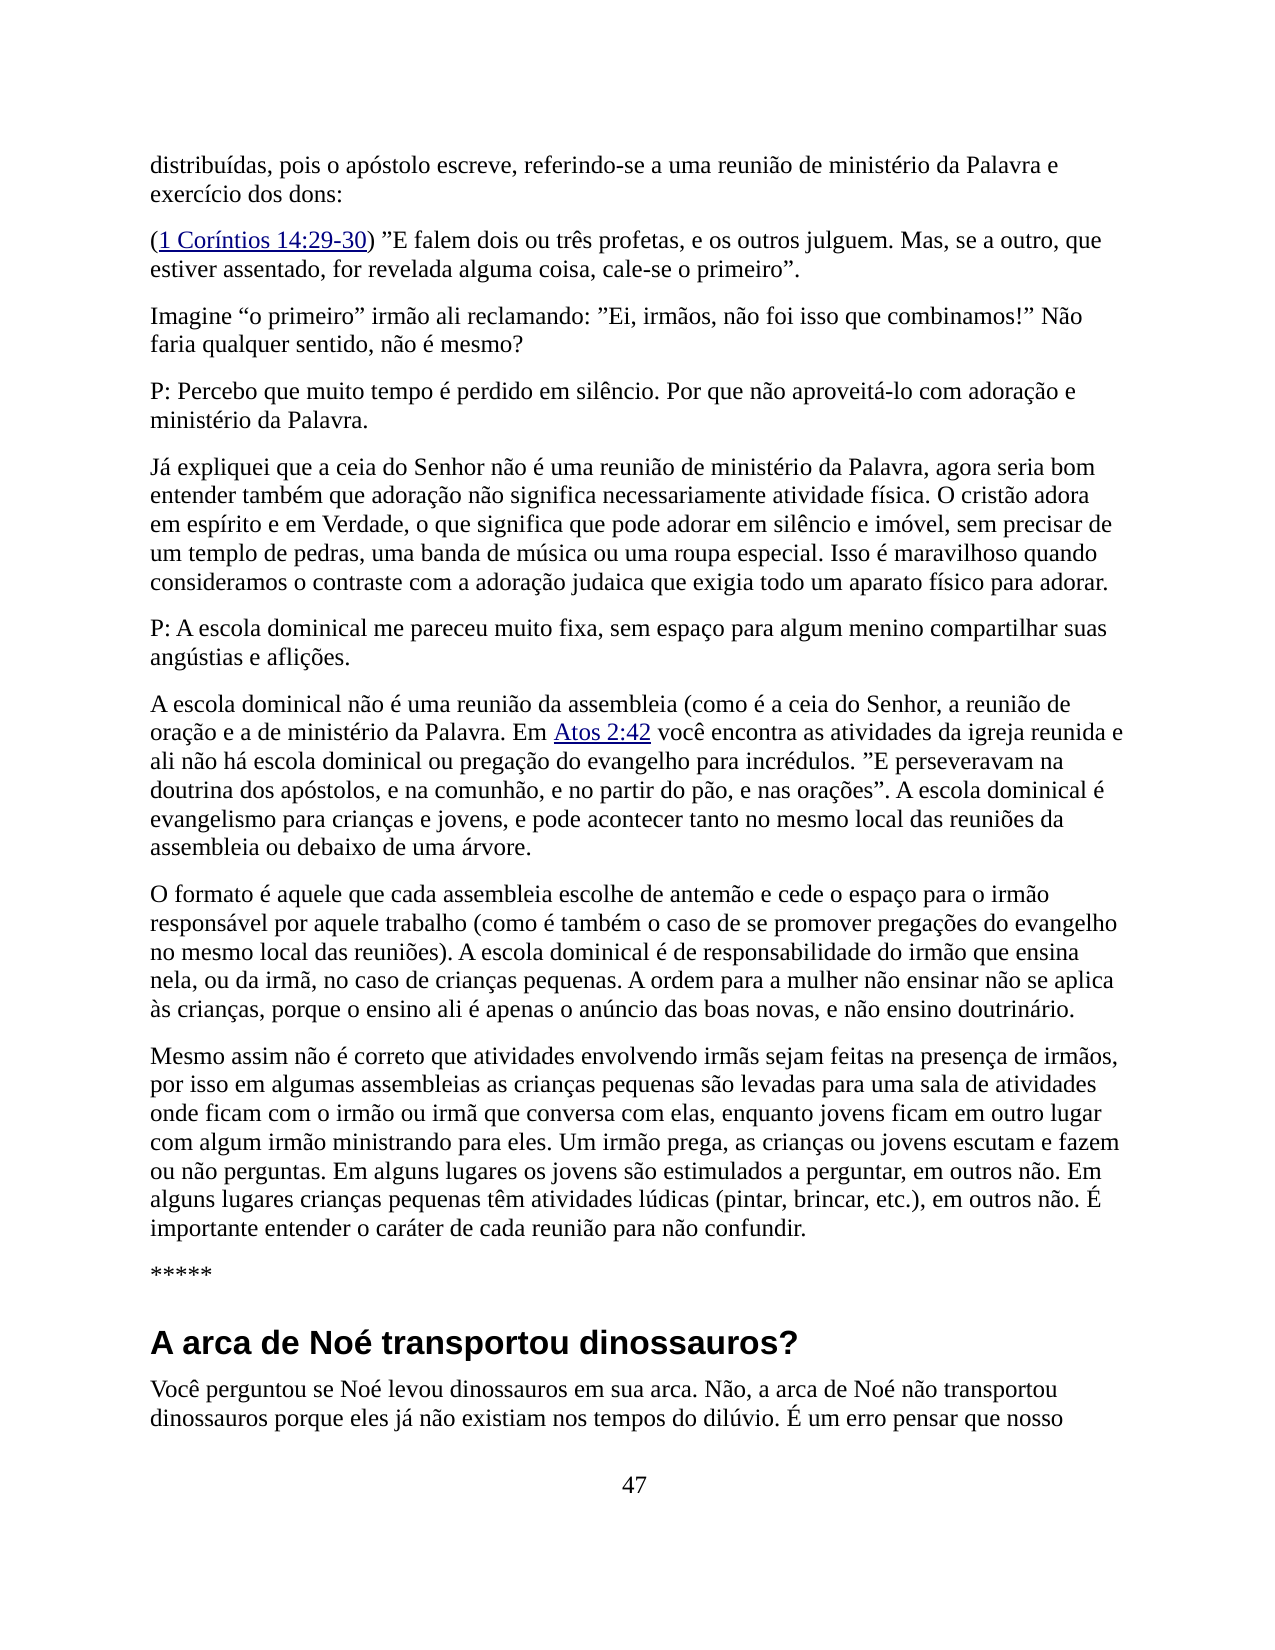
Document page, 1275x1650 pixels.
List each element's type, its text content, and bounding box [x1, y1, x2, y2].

text Já expliquei que a ceia do Senhor não é uma reunião de ministério da Palavra, agora seria bom entender também que adoração não significa necessariamente atividade física. O cristão adora em espírito e em Verdade, o que significa que pode adorar em silêncio e imóvel, sem precisar de um templo de pedras, uma banda de música ou uma roupa especial. Isso é maravilhoso quando consideramos o contraste com a adoração judaica que exigia todo um aparato físico para adorar. [150, 452, 1125, 595]
text Você perguntou se Noé levou dinossauros em sua arca. Não, a arca de Noé não transportou dinossauros porque eles já não existiam nos tempos do dilúvio. É um erro pensar que nosso [150, 1374, 1125, 1431]
text (1 Coríntios 14:29-30) ”E falem dois ou três profetas, e os outros julguem. Mas, se a outro, que estiver assentado, for revelada alguma coisa, cale-se o primeiro”. [150, 225, 1125, 283]
text O formato é aquele que cada assembleia escolhe de antemão e cede o espaço para o irmão responsável por aquele trabalho (como é também o caso de se promover pregações do evangelho no mesmo local das reuniões). A escola dominical é de responsabilidade do irmão que ensina nela, ou da irmã, no caso de crianças pequenas. A ordem para a mulher não ensinar não se aplica às crianças, porque o ensino ali é apenas o anúncio das boas novas, e não ensino doutrinário. [150, 879, 1125, 1023]
text ***** [150, 1260, 1125, 1289]
text A escola dominical não é uma reunião da assembleia (como é a ceia do Senhor, a reunião de oração e a de ministério da Palavra. Em Atos 2:42 você encontra as atividades da igreja reunida e ali não há escola dominical ou pregação do evangelho para incrédulos. ”E perseveravam na doutrina dos apóstolos, e na comunhão, e no partir do pão, e nas orações”. A escola dominical é evangelismo para crianças e jovens, e pode acontecer tanto no mesmo local das reuniões da assembleia ou debaixo de uma árvore. [150, 689, 1125, 861]
text Mesmo assim não é correto que atividades envolvendo irmãs sejam feitas na presença de irmãos, por isso em algumas assembleias as crianças pequenas são levadas para uma sala de atividades onde ficam com o irmão ou irmã que conversa com elas, enquanto jovens ficam em outro lugar com algum irmão ministrando para eles. Um irmão prega, as crianças ou jovens escutam e fazem ou não perguntas. Em alguns lugares os jovens são estimulados a perguntar, em outros não. Em alguns lugares crianças pequenas têm atividades lúdicas (pintar, brincar, etc.), em outros não. É importante entender o caráter de cada reunião para não confundir. [150, 1041, 1125, 1242]
subtitle A arca de Noé transportou dinossauros? [150, 1323, 1125, 1361]
text distribuídas, pois o apóstolo escreve, referindo-se a uma reunião de ministério da Palavra e exercício dos dons: [150, 150, 1125, 207]
text P: Percebo que muito tempo é perdido em silêncio. Por que não aproveitá-lo com adoração e ministério da Palavra. [150, 376, 1125, 434]
text P: A escola dominical me pareceu muito fixa, sem espaço para algum menino compartilhar suas angústias e aflições. [150, 613, 1125, 671]
text Imagine “o primeiro” irmão ali reclamando: ”Ei, irmãos, não foi isso que combinamos!” Não faria qualquer sentido, não é mesmo? [150, 301, 1125, 358]
